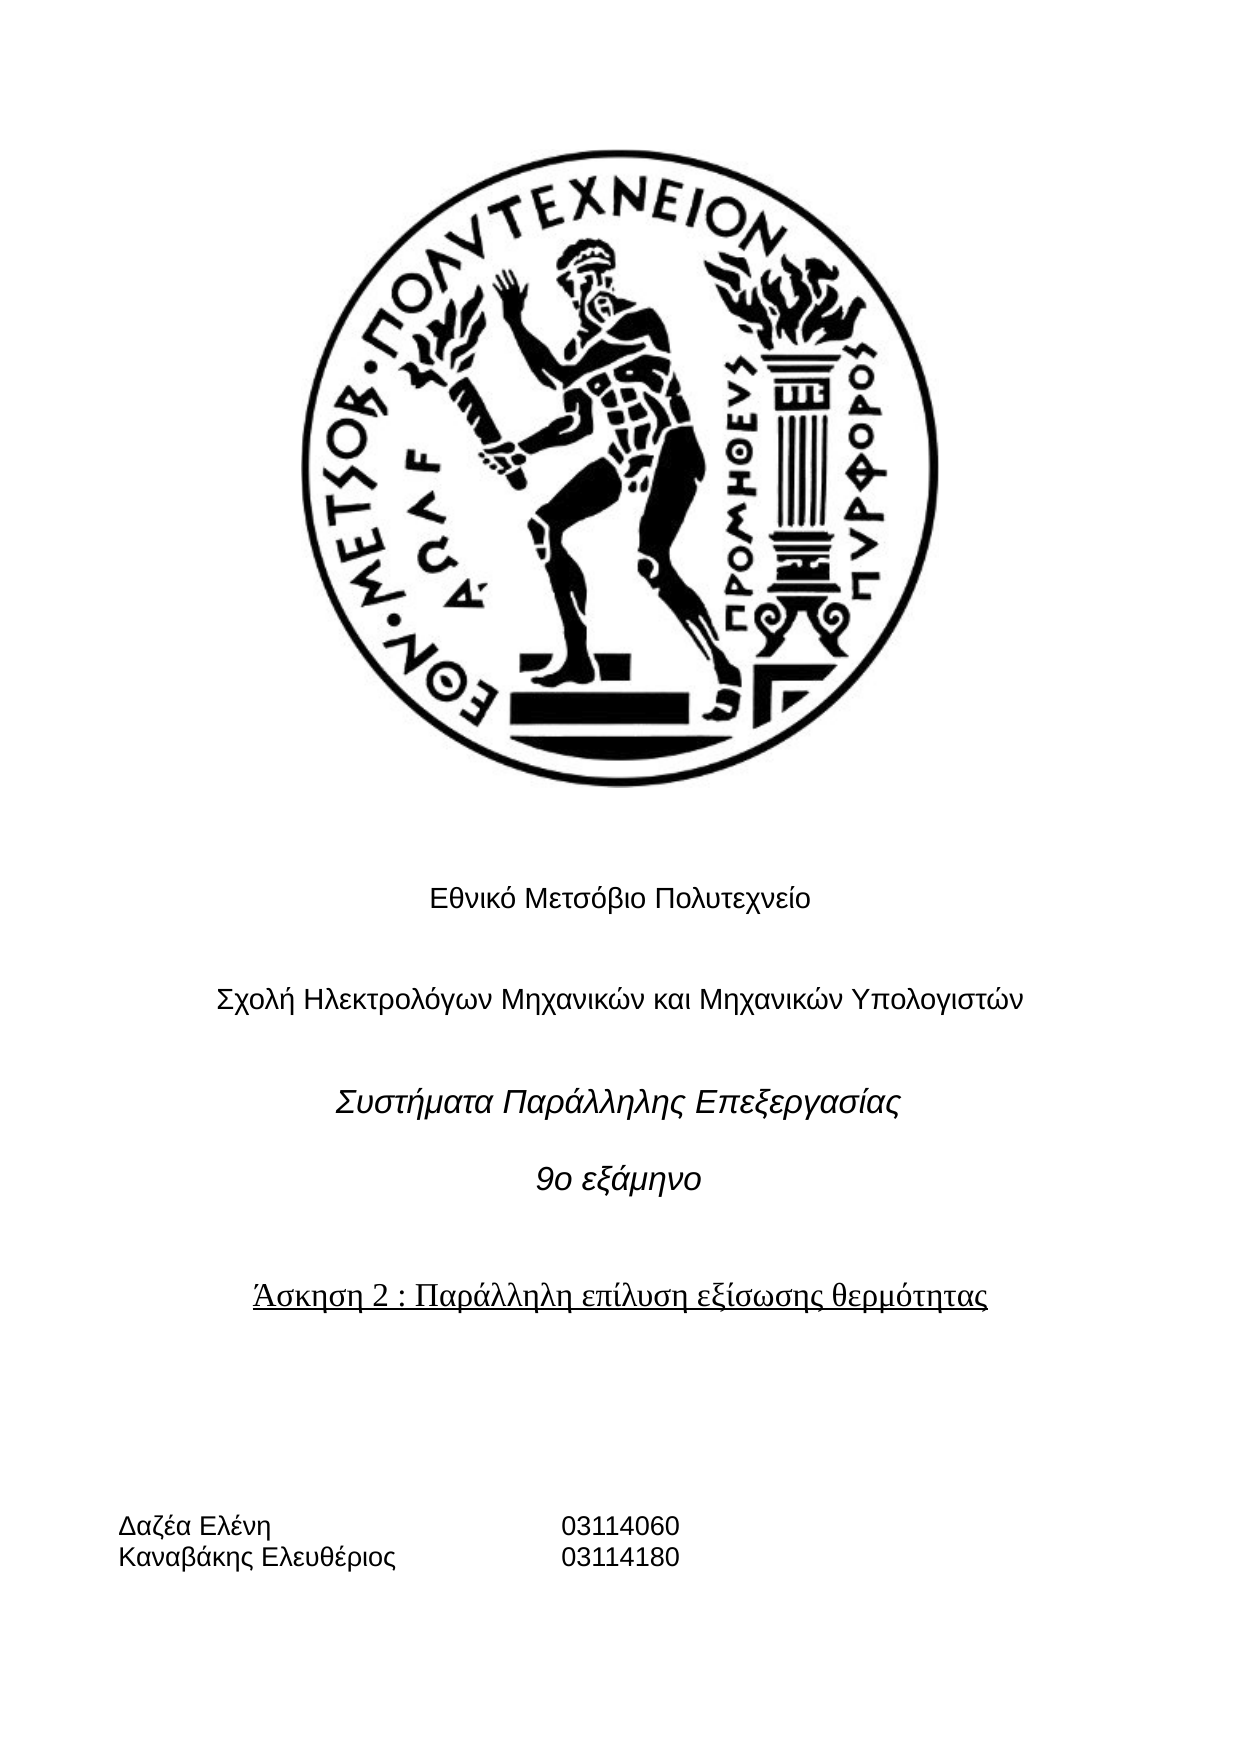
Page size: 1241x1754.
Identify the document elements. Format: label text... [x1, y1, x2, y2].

text Συστήματα Παράλληλης Επεξεργασίας [118, 1083, 1122, 1121]
text Εθνικό Μετσόβιο Πολυτεχνείο [118, 881, 1122, 915]
text Άσκηση 2 : Παράλληλη επίλυση εξίσωσης θερμότητας [118, 1275, 1122, 1313]
text Σχολή Ηλεκτρολόγων Μηχανικών και Μηχανικών Υπολογιστών [118, 982, 1122, 1016]
text 9ο εξάμηνο [118, 1159, 1122, 1198]
picture [301, 149, 940, 788]
text Δαζέα Ελένη 03114060 [118, 1509, 1122, 1541]
text Καναβάκης Ελευθέριος 03114180 [118, 1541, 1122, 1572]
